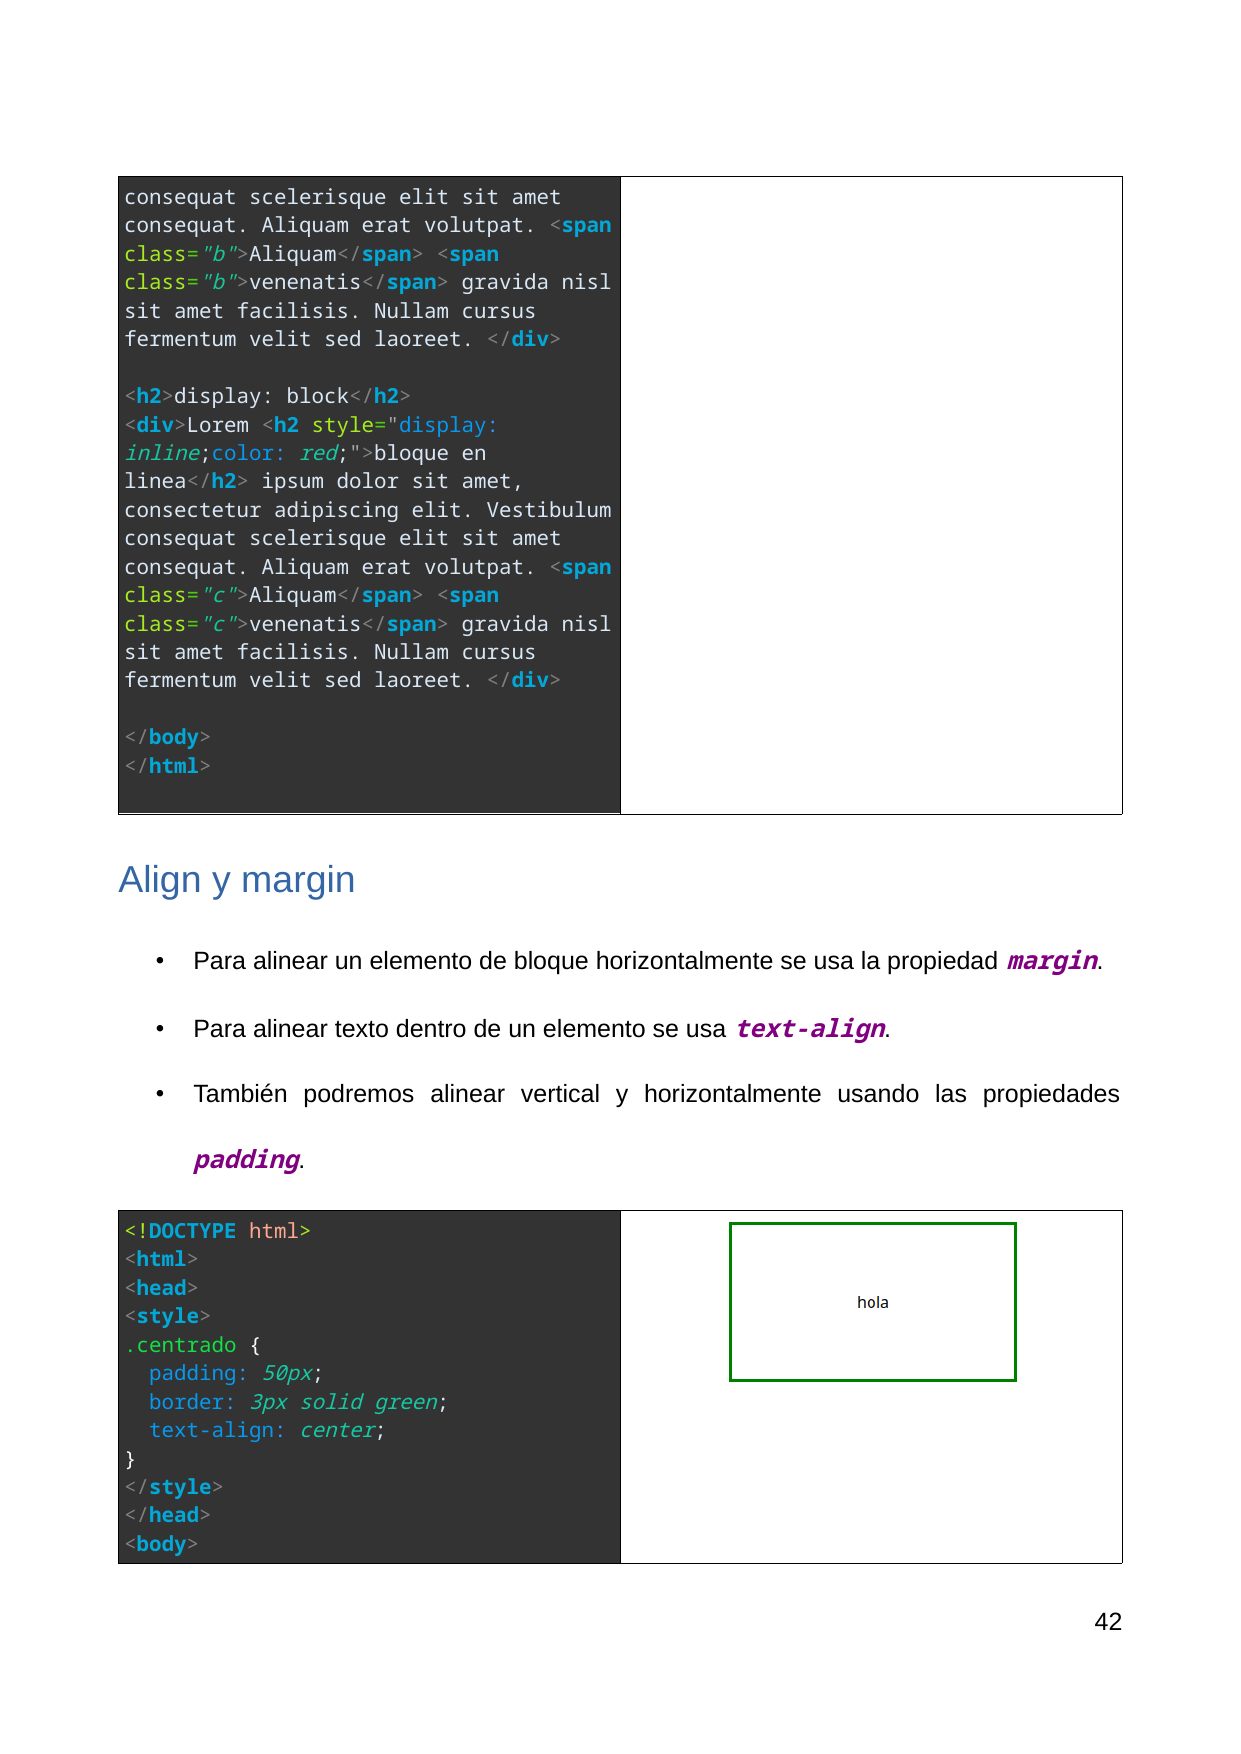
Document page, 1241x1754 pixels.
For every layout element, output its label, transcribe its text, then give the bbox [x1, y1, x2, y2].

table_header <!DOCTYPE html> <html> <head> <style> .centrado { padding: 50px; border: 3px solid green; text-align: center; } </style> </head> <body> [119, 1211, 620, 1563]
table_header consequat scelerisque elit sit amet consequat. Aliquam erat volutpat. <span class="b">Aliquam</span> <span class="b">venenatis</span> gravida nisl sit amet facilisis. Nullam cursus fermentum velit sed laoreet. </div> <h2>display: block</h2> <div>Lorem <h2 style="display: inline;color: red;">bloque en linea</h2> ipsum dolor sit amet, consectetur adipiscing elit. Vestibulum consequat scelerisque elit sit amet consequat. Aliquam erat volutpat. <span class="c">Aliquam</span> <span class="c">venenatis</span> gravida nisl sit amet facilisis. Nullam cursus fermentum velit sed laoreet. </div> </body> </html> [119, 177, 620, 813]
table_header [621, 1211, 1122, 1563]
list Para alinear un elemento de bloque horizontalmente se usa la propiedad margin. [156, 943, 1122, 977]
list También podremos alinear vertical y horizontalmente usando las propiedades padding. [156, 1079, 1122, 1176]
table_header [621, 177, 1122, 813]
text Align y margin [118, 857, 1122, 900]
list Para alinear texto dentro de un elemento se usa text-align. [156, 1011, 1122, 1045]
picture [724, 1216, 1018, 1389]
